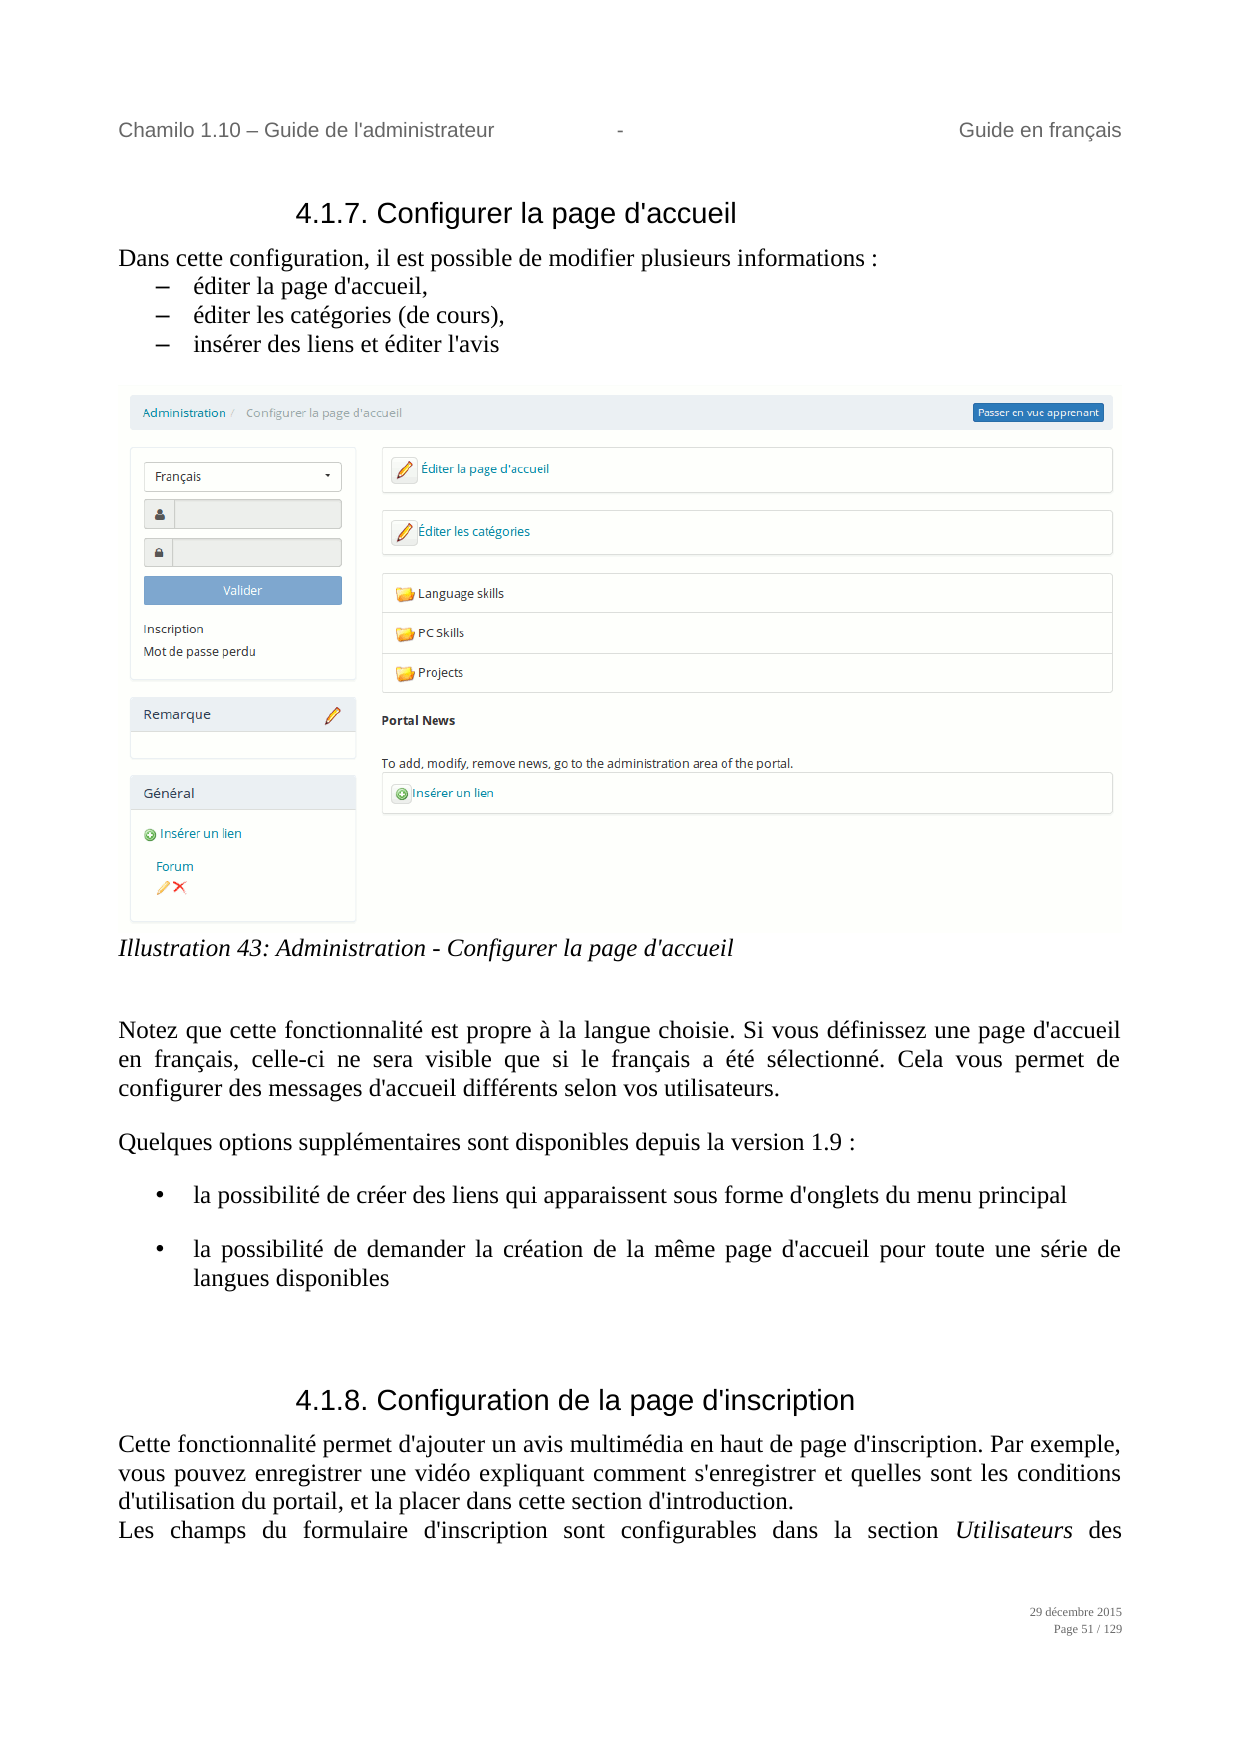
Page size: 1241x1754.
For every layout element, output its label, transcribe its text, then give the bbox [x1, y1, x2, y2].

list éditer les catégories (de cours), [156, 300, 1122, 329]
list insérer des liens et éditer l'avis [156, 329, 1122, 358]
subtitle Configuration de la page d'inscription [295, 1383, 1122, 1416]
text Notez que cette fonctionnalité est propre à la langue choisie. Si vous définissez une page d'accueil en français, celle-ci ne sera visible que si le français a été sélectionné. Cela vous permet de configurer des messages d'accueil différents selon vos utilisateurs. [118, 1015, 1122, 1102]
text Dans cette configuration, il est possible de modifier plusieurs informations : [118, 243, 1122, 271]
list la possibilité de demander la création de la même page d'accueil pour toute une série de langues disponibles [156, 1234, 1122, 1292]
subtitle Configurer la page d'accueil [295, 197, 1122, 230]
text Les champs du formulaire d'inscription sont configurables dans la section Utilisateurs des [118, 1515, 1122, 1544]
list éditer la page d'accueil, [156, 271, 1122, 300]
text Illustration 43: Administration - Configurer la page d'accueil [118, 933, 1122, 962]
list la possibilité de créer des liens qui apparaissent sous forme d'onglets du menu principal [156, 1180, 1122, 1209]
picture [118, 385, 1122, 933]
text Cette fonctionnalité permet d'ajouter un avis multimédia en haut de page d'inscription. Par exemple, vous pouvez enregistrer une vidéo expliquant comment s'enregistrer et quelles sont les conditions d'utilisation du portail, et la placer dans cette section d'introduction. [118, 1429, 1122, 1515]
text Quelques options supplémentaires sont disponibles depuis la version 1.9 : [118, 1127, 1122, 1155]
